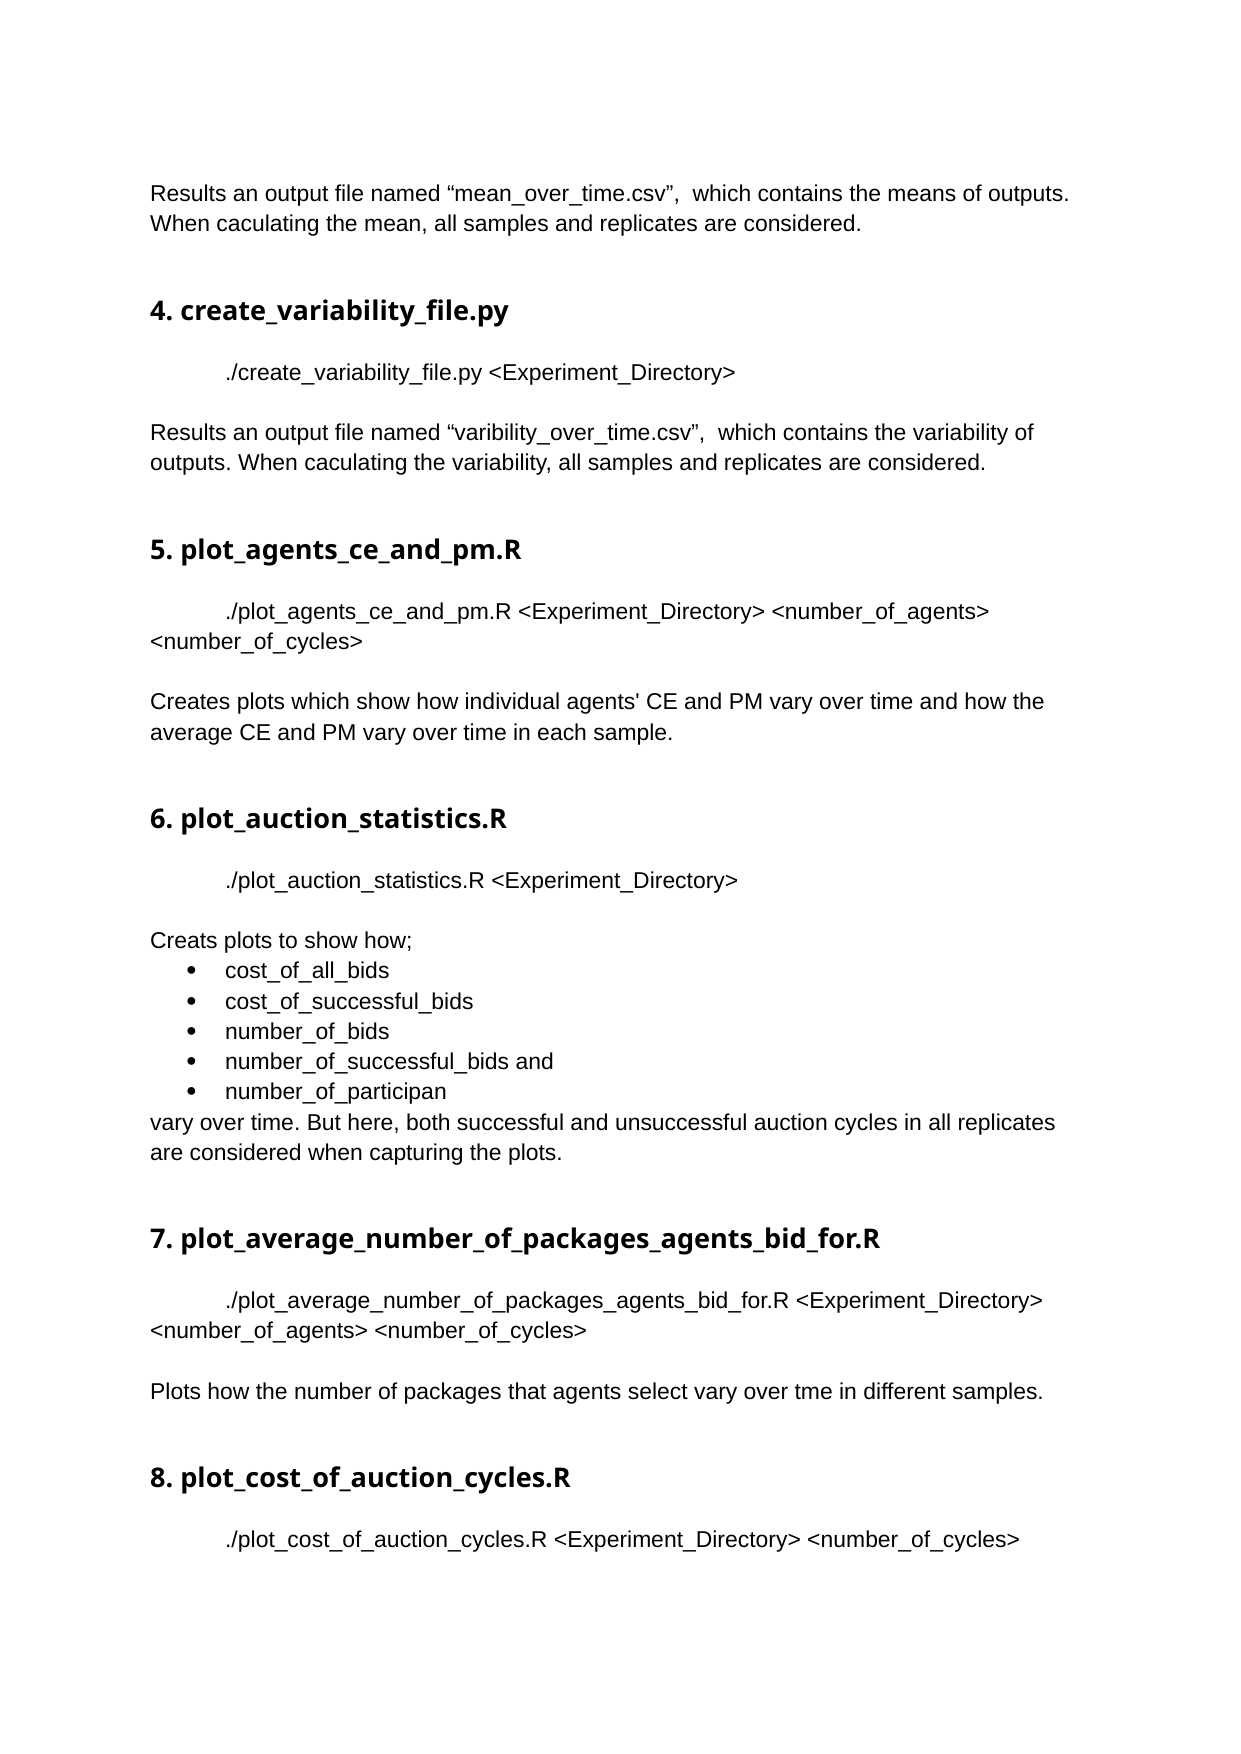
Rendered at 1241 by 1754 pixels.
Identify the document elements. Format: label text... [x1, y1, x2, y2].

text ./plot_auction_statistics.R <Experiment_Directory> [150, 867, 1090, 893]
text ./plot_cost_of_auction_cycles.R <Experiment_Directory> <number_of_cycles> [150, 1526, 1090, 1552]
text Creats plots to show how; [150, 927, 1090, 954]
list number_of_successful_bids and [187, 1048, 1090, 1074]
list cost_of_successful_bids [187, 988, 1090, 1014]
list number_of_participan [187, 1078, 1090, 1105]
text vary over time. But here, both successful and unsuccessful auction cycles in all replicates are considered when capturing the plots. [150, 1108, 1090, 1165]
text Results an output file named “varibility_over_time.csv”, which contains the variability of outputs. When caculating the variability, all samples and replicates are considered. [150, 419, 1090, 476]
subtitle 4. create_variability_file.py [150, 292, 1090, 328]
text Plots how the number of packages that agents select vary over tme in different samples. [150, 1378, 1090, 1404]
subtitle 7. plot_average_number_of_packages_agents_bid_for.R [150, 1220, 1090, 1257]
text ./plot_average_number_of_packages_agents_bid_for.R <Experiment_Directory> <number_of_agents> <number_of_cycles> [150, 1287, 1090, 1344]
text ./plot_agents_ce_and_pm.R <Experiment_Directory> <number_of_agents> <number_of_cycles> [150, 598, 1090, 654]
subtitle 8. plot_cost_of_auction_cycles.R [150, 1459, 1090, 1496]
subtitle 5. plot_agents_ce_and_pm.R [150, 531, 1090, 567]
text Creates plots which show how individual agents' CE and PM vary over time and how the average CE and PM vary over time in each sample. [150, 688, 1090, 745]
text Results an output file named “mean_over_time.csv”, which contains the means of outputs. When caculating the mean, all samples and replicates are considered. [150, 180, 1090, 237]
text ./create_variability_file.py <Experiment_Directory> [150, 359, 1090, 385]
list cost_of_all_bids [187, 957, 1090, 984]
subtitle 6. plot_auction_statistics.R [150, 800, 1090, 837]
list number_of_bids [187, 1018, 1090, 1044]
